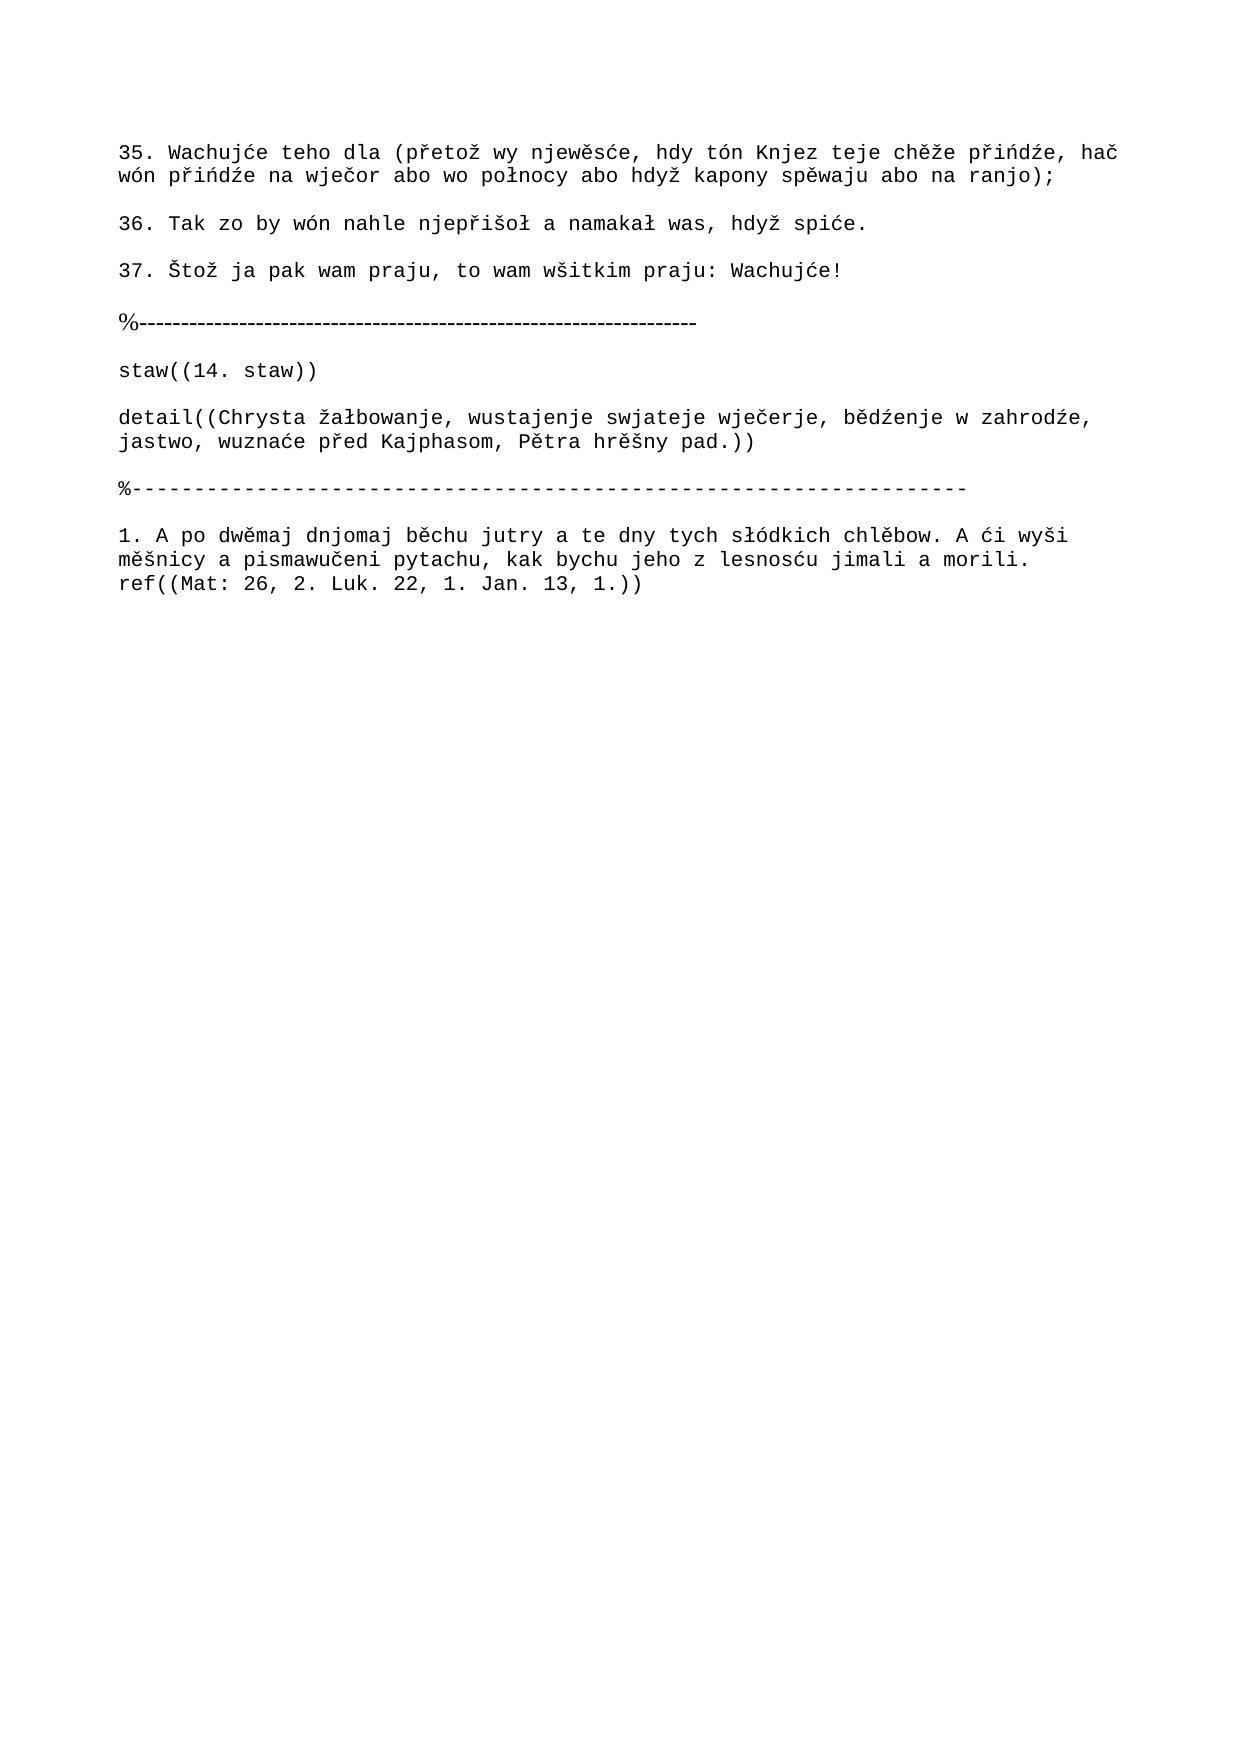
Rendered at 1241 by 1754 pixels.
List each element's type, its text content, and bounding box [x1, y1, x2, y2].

text 1. A po dwěmaj dnjomaj běchu jutry a te dny tych słódkich chlěbow. A ći wyši měšnicy a pismawučeni pytachu, kak bychu jeho z lesnosću jimali a morili. ref((Mat: 26, 2. Luk. 22, 1. Jan. 13, 1.)) [118, 525, 1122, 596]
text 35. Wachujće teho dla (přetož wy njewěsće, hdy tón Knjez teje chěže přińdźe, hač wón přińdźe na wječor abo wo połnocy abo hdyž kapony spěwaju abo na ranjo); [118, 142, 1122, 189]
text staw((14. staw)) [118, 360, 1122, 383]
text 37. Štož ja pak wam praju, to wam wšitkim praju: Wachujće! [118, 260, 1122, 284]
text 36. Tak zo by wón nahle njepřišoł a namakał was, hdyž spiće. [118, 213, 1122, 236]
text %------------------------------------------------------------------- [118, 307, 1122, 336]
text detail((Chrysta žałbowanje, wustajenje swjateje wječerje, bědźenje w zahrodźe, jastwo, wuznaće před Kajphasom, Pětra hrěšny pad.)) [118, 407, 1122, 454]
text %------------------------------------------------------------------- [118, 478, 1122, 502]
